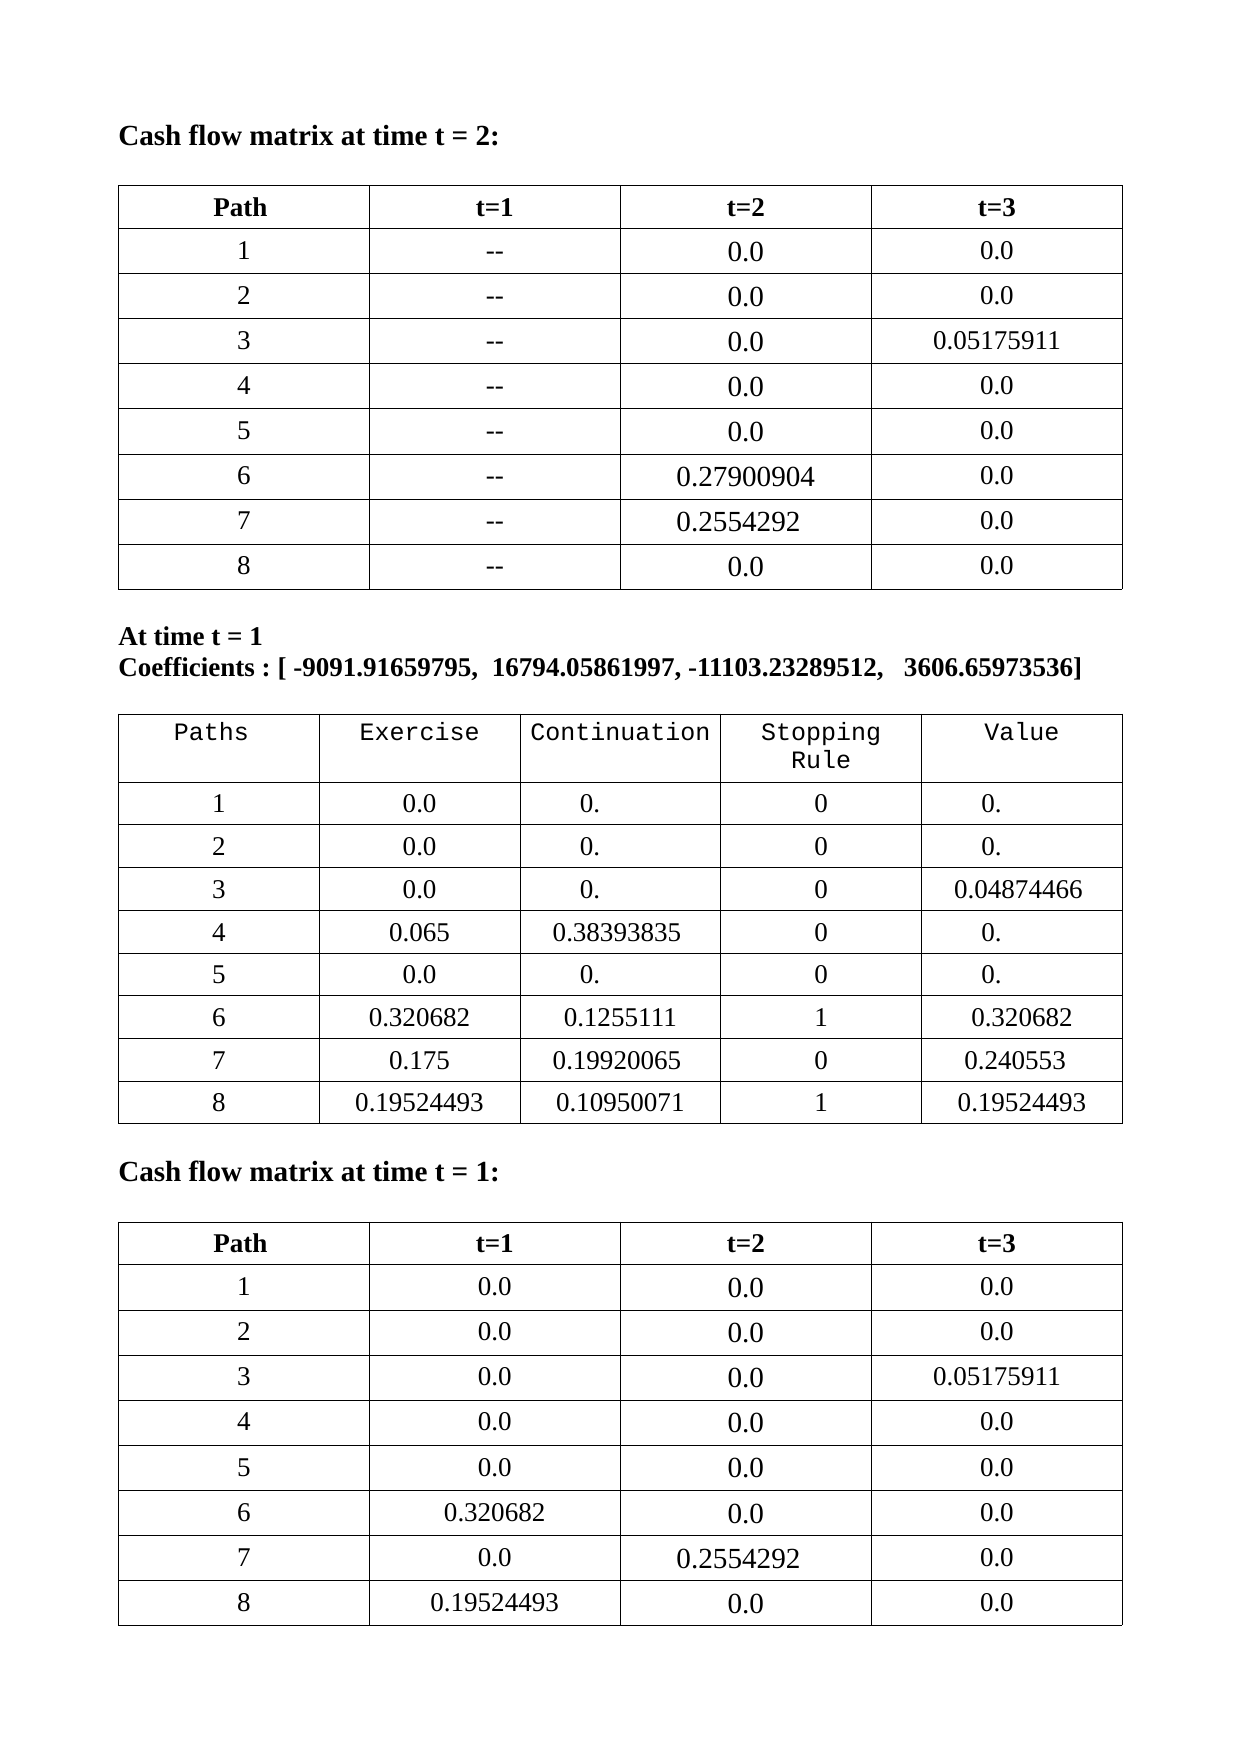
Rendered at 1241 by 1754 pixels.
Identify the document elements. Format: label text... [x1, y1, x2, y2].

table_cell 6 [119, 1491, 369, 1535]
table_cell 0 [721, 825, 921, 867]
table_cell 6 [119, 455, 369, 498]
table_cell 0.0 [621, 1581, 871, 1625]
table_cell 0.175 [320, 1039, 520, 1081]
table_cell 0.320682 [370, 1491, 620, 1535]
table_cell 0.0 [370, 1356, 620, 1400]
table_cell 0. [922, 911, 1122, 952]
table_cell 0.0 [621, 364, 871, 408]
table_cell 0.0 [872, 1311, 1122, 1354]
table_cell 4 [119, 1401, 369, 1445]
table_header Value [922, 715, 1122, 782]
table_header t=3 [872, 186, 1122, 228]
text At time t = 1 [118, 620, 1122, 651]
table_cell 1 [119, 1265, 369, 1309]
table_cell 0.0 [621, 409, 871, 453]
table_cell -- [370, 409, 620, 453]
table_cell -- [370, 229, 620, 273]
table_cell 0.0 [872, 229, 1122, 273]
table_cell 0.19920065 [521, 1039, 720, 1081]
table_header Path [119, 186, 369, 228]
table_cell 0. [521, 783, 720, 824]
table_cell 0.0 [320, 783, 520, 824]
table_cell 0.0 [872, 409, 1122, 453]
table_cell 0.2554292 [621, 1536, 871, 1580]
table_cell 8 [119, 1581, 369, 1625]
table_cell 4 [119, 364, 369, 408]
table_cell 0.0 [872, 1265, 1122, 1309]
table_cell 0. [922, 954, 1122, 995]
table_cell 0.0 [872, 1536, 1122, 1580]
table_cell 0. [521, 954, 720, 995]
table_cell 0.0 [872, 364, 1122, 408]
table_cell 0.0 [320, 825, 520, 867]
table_cell 0.19524493 [320, 1082, 520, 1123]
table_cell 1 [721, 1082, 921, 1123]
table_cell 0.0 [872, 455, 1122, 498]
table_cell 0 [721, 954, 921, 995]
table_cell 0.065 [320, 911, 520, 952]
table_header Continuation [521, 715, 720, 782]
table_cell 0 [721, 911, 921, 952]
table_cell 5 [119, 1446, 369, 1490]
table_cell -- [370, 500, 620, 544]
table_cell 0.0 [872, 545, 1122, 589]
table_cell 7 [119, 500, 369, 544]
table_cell 0.10950071 [521, 1082, 720, 1123]
table_cell 1 [119, 783, 319, 824]
table_cell 8 [119, 545, 369, 589]
table_cell 2 [119, 274, 369, 318]
table_cell 6 [119, 996, 319, 1038]
table_cell -- [370, 274, 620, 318]
table_cell 0.0 [872, 1446, 1122, 1490]
table_cell 0.320682 [320, 996, 520, 1038]
table_cell 0.38393835 [521, 911, 720, 952]
table_cell 0. [922, 825, 1122, 867]
table_cell 0.0 [621, 1491, 871, 1535]
table_cell 0. [521, 825, 720, 867]
table_cell 0.0 [320, 868, 520, 910]
table_cell 8 [119, 1082, 319, 1123]
table_cell 0.0 [872, 500, 1122, 544]
table_cell 3 [119, 868, 319, 910]
table_cell -- [370, 364, 620, 408]
table_cell 5 [119, 954, 319, 995]
table_cell -- [370, 545, 620, 589]
table_cell 0.0 [621, 274, 871, 318]
table_cell 0.05175911 [872, 319, 1122, 363]
table_cell 0.0 [872, 1581, 1122, 1625]
table_cell 0.240553 [922, 1039, 1122, 1081]
table_cell 0.0 [621, 319, 871, 363]
table_cell 0.320682 [922, 996, 1122, 1038]
table_cell 7 [119, 1039, 319, 1081]
text Cash flow matrix at time t = 1: [118, 1154, 1122, 1188]
table_header t=2 [621, 1223, 871, 1264]
table_cell 0 [721, 868, 921, 910]
table_cell 1 [721, 996, 921, 1038]
table_cell 0.0 [621, 229, 871, 273]
table_cell 2 [119, 825, 319, 867]
table_cell 0.0 [621, 1311, 871, 1354]
table_cell 0.0 [370, 1401, 620, 1445]
table_header Exercise [320, 715, 520, 782]
table_cell 0 [721, 1039, 921, 1081]
table_cell 0.0 [621, 1401, 871, 1445]
table_cell 0.0 [370, 1536, 620, 1580]
table_cell 0.19524493 [370, 1581, 620, 1625]
table_cell 0.0 [872, 1401, 1122, 1445]
table_cell 0.05175911 [872, 1356, 1122, 1400]
table_cell 2 [119, 1311, 369, 1354]
table_cell 0.0 [872, 274, 1122, 318]
table_cell 0.04874466 [922, 868, 1122, 910]
table_cell 0.0 [872, 1491, 1122, 1535]
table_cell 3 [119, 319, 369, 363]
table_cell 0.0 [621, 1356, 871, 1400]
table_cell 1 [119, 229, 369, 273]
table_cell 7 [119, 1536, 369, 1580]
table_cell 0.0 [370, 1265, 620, 1309]
table_cell 0. [922, 783, 1122, 824]
table_cell 0.0 [370, 1446, 620, 1490]
table_header Paths [119, 715, 319, 782]
table_cell -- [370, 319, 620, 363]
table_cell 0.0 [621, 1265, 871, 1309]
table_cell 0.0 [621, 1446, 871, 1490]
table_cell 0.2554292 [621, 500, 871, 544]
table_cell 0.27900904 [621, 455, 871, 498]
table_cell 0.0 [621, 545, 871, 589]
table_cell -- [370, 455, 620, 498]
table_cell 0.19524493 [922, 1082, 1122, 1123]
table_cell 3 [119, 1356, 369, 1400]
table_header t=1 [370, 186, 620, 228]
table_header Path [119, 1223, 369, 1264]
table_cell 0.0 [320, 954, 520, 995]
table_cell 0.0 [370, 1311, 620, 1354]
table_header Stopping Rule [721, 715, 921, 782]
table_header t=3 [872, 1223, 1122, 1264]
text Coefficients : [ -9091.91659795, 16794.05861997, -11103.23289512, 3606.65973536] [118, 651, 1122, 682]
table_cell 0. [521, 868, 720, 910]
table_header t=2 [621, 186, 871, 228]
table_cell 0 [721, 783, 921, 824]
text Cash flow matrix at time t = 2: [118, 118, 1122, 152]
table_header t=1 [370, 1223, 620, 1264]
table_cell 4 [119, 911, 319, 952]
table_cell 5 [119, 409, 369, 453]
table_cell 0.1255111 [521, 996, 720, 1038]
